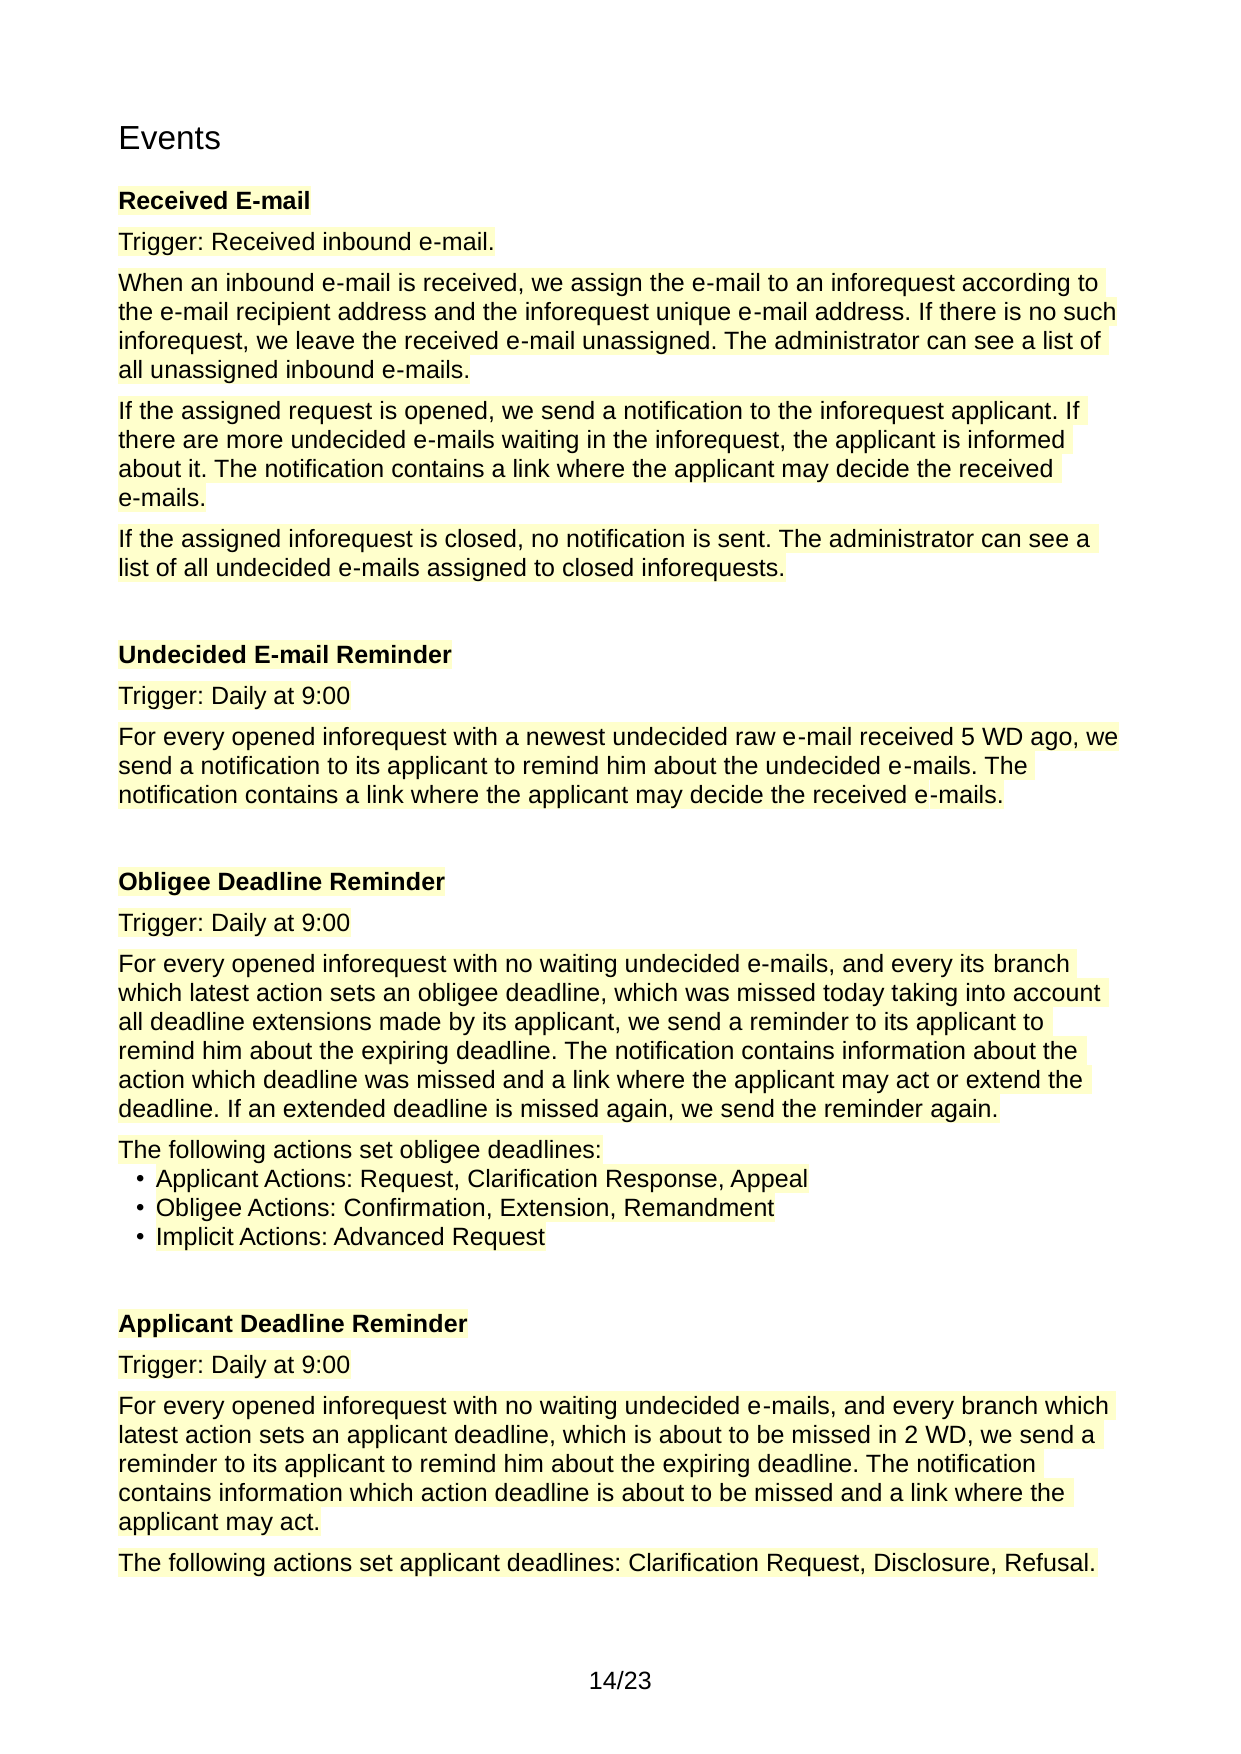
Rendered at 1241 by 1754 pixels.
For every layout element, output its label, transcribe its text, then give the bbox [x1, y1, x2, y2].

subtitle Undecided E‑mail Reminder [452, 640, 1122, 669]
list Applicant Actions: Request, Clarification Response, Appeal [809, 1164, 1122, 1193]
text For every opened inforequest with a newest undecided raw e‑mail received 5 WD ago, we send a notification to its applicant to remind him about the undecided e‑mails. The notification contains a link where the applicant may decide the received e‑mails. [1004, 722, 1122, 809]
text For every opened inforequest with no waiting undecided e-mails, and every its branch which latest action sets an obligee deadline, which was missed today taking into account all deadline extensions made by its applicant, we send a reminder to its applicant to remind him about the expiring deadline. The notification contains information about the action which deadline was missed and a link where the applicant may act or extend the deadline. If an extended deadline is missed again, we send the reminder again. [1000, 949, 1122, 1123]
text Trigger: Daily at 9:00 [351, 681, 1122, 710]
list Obligee Actions: Confirmation, Extension, Remandment [775, 1193, 1122, 1222]
subtitle Events [118, 118, 1122, 157]
subtitle Obligee Deadline Reminder [445, 867, 1122, 896]
text If the assigned inforequest is closed, no notification is sent. The administrator can see a list of all undecided e‑mails assigned to closed inforequests. [786, 524, 1122, 582]
text Trigger: Daily at 9:00 [351, 908, 1122, 937]
text Trigger: Received inbound e‑mail. [495, 227, 1122, 256]
text If the assigned request is opened, we send a notification to the inforequest applicant. If there are more undecided e‑mails waiting in the inforequest, the applicant is informed about it. The notification contains a link where the applicant may decide the received e‑mails. [206, 396, 1122, 512]
subtitle Applicant Deadline Reminder [468, 1309, 1122, 1338]
list Implicit Actions: Advanced Request [546, 1222, 1122, 1251]
subtitle Received E‑mail [311, 186, 1122, 215]
text For every opened inforequest with no waiting undecided e‑mails, and every branch which latest action sets an applicant deadline, which is about to be missed in 2 WD, we send a reminder to its applicant to remind him about the expiring deadline. The notification contains information which action deadline is about to be missed and a link where the applicant may act. [321, 1391, 1122, 1536]
text The following actions set obligee deadlines: [603, 1135, 1122, 1164]
text When an inbound e‑mail is received, we assign the e‑mail to an inforequest according to the e‑mail recipient address and the inforequest unique e‑mail address. If there is no such inforequest, we leave the received e‑mail unassigned. The administrator can see a list of all unassigned inbound e‑mails. [470, 268, 1122, 384]
text Trigger: Daily at 9:00 [351, 1350, 1122, 1379]
